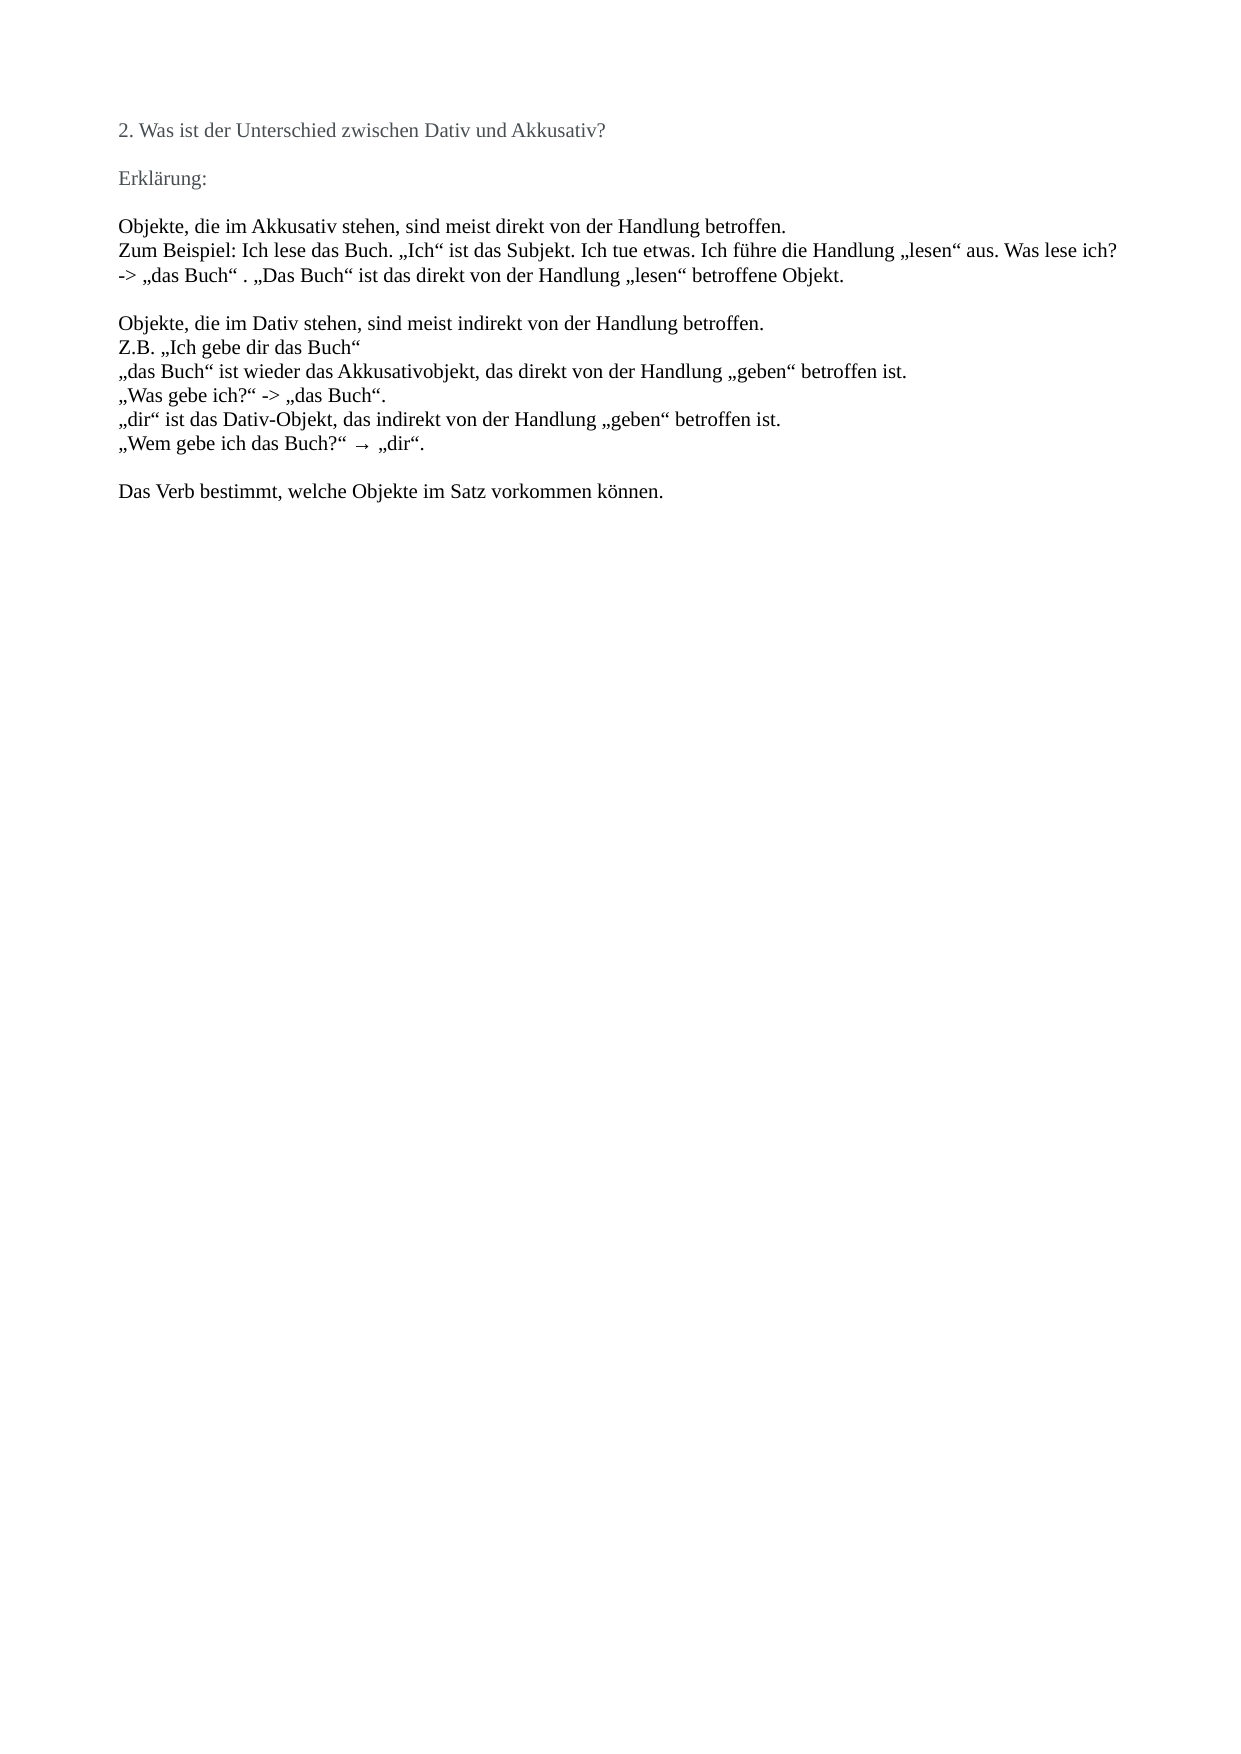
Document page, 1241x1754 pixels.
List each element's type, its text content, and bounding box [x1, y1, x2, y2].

text Erklärung: [118, 166, 1122, 190]
text „Was gebe ich?“ -> „das Buch“. [118, 383, 1122, 407]
text Objekte, die im Akkusativ stehen, sind meist direkt von der Handlung betroffen. [118, 214, 1122, 238]
text „Wem gebe ich das Buch?“ → „dir“. [118, 431, 1122, 455]
text „das Buch“ ist wieder das Akkusativobjekt, das direkt von der Handlung „geben“ betroffen ist. [118, 359, 1122, 383]
text Das Verb bestimmt, welche Objekte im Satz vorkommen können. [118, 479, 1122, 503]
text Zum Beispiel: Ich lese das Buch. „Ich“ ist das Subjekt. Ich tue etwas. Ich führe die Handlung „lesen“ aus. Was lese ich? -> „das Buch“ . „Das Buch“ ist das direkt von der Handlung „lesen“ betroffene Objekt. [118, 238, 1122, 287]
text Objekte, die im Dativ stehen, sind meist indirekt von der Handlung betroffen. [118, 311, 1122, 335]
text 2. Was ist der Unterschied zwischen Dativ und Akkusativ? [118, 118, 1122, 142]
text Z.B. „Ich gebe dir das Buch“ [118, 335, 1122, 359]
text „dir“ ist das Dativ-Objekt, das indirekt von der Handlung „geben“ betroffen ist. [118, 407, 1122, 431]
